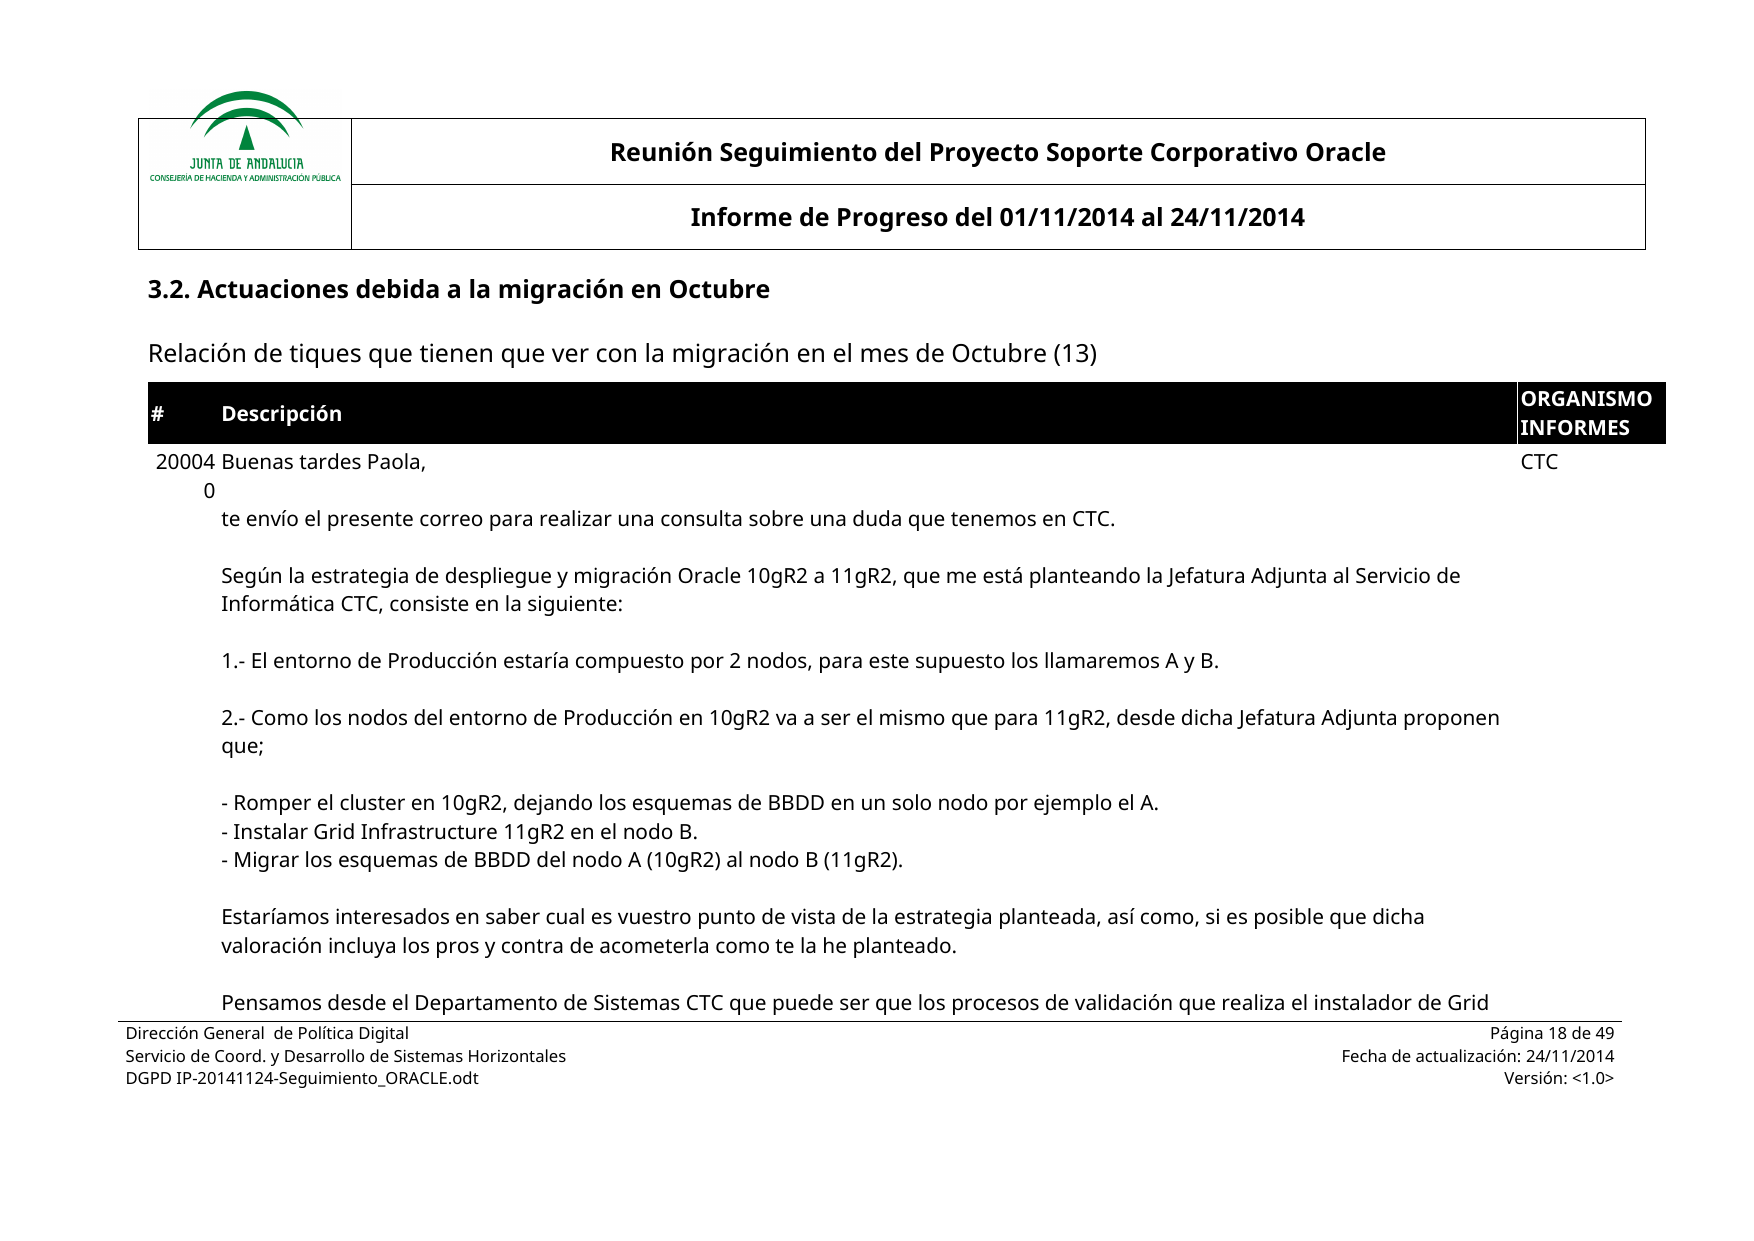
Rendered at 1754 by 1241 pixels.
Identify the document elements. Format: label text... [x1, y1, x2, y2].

subtitle Actuaciones debida a la migración en Octubre [148, 272, 1665, 306]
table_header # [148, 382, 218, 444]
picture [149, 119, 342, 182]
text Relación de tiques que tienen que ver con la migración en el mes de Octubre (13) [148, 336, 1665, 370]
table_header Descripción [218, 382, 1517, 444]
table_cell CTC [1518, 444, 1666, 1019]
table_header ORGANISMO INFORMES [1518, 382, 1666, 444]
table_cell Buenas tardes Paola, te envío el presente correo para realizar una consulta sobre una duda que tenemos en CTC. Según la estrategia de despliegue y migración Oracle 10gR2 a 11gR2, que me está planteando la Jefatura Adjunta al Servicio de Informática CTC, consiste en la siguiente: 1.- El entorno de Producción estaría compuesto por 2 nodos, para este supuesto los llamaremos A y B. 2.- Como los nodos del entorno de Producción en 10gR2 va a ser el mismo que para 11gR2, desde dicha Jefatura Adjunta proponen que; - Romper el cluster en 10gR2, dejando los esquemas de BBDD en un solo nodo por ejemplo el A. - Instalar Grid Infrastructure 11gR2 en el nodo B. - Migrar los esquemas de BBDD del nodo A (10gR2) al nodo B (11gR2). Estaríamos interesados en saber cual es vuestro punto de vista de la estrategia planteada, así como, si es posible que dicha valoración incluya los pros y contra de acometerla como te la he planteado. Pensamos desde el Departamento de Sistemas CTC que puede ser que los procesos de validación que realiza el instalador de Grid [218, 444, 1517, 1019]
picture [149, 89, 342, 118]
table_cell 200040 [148, 444, 218, 1019]
